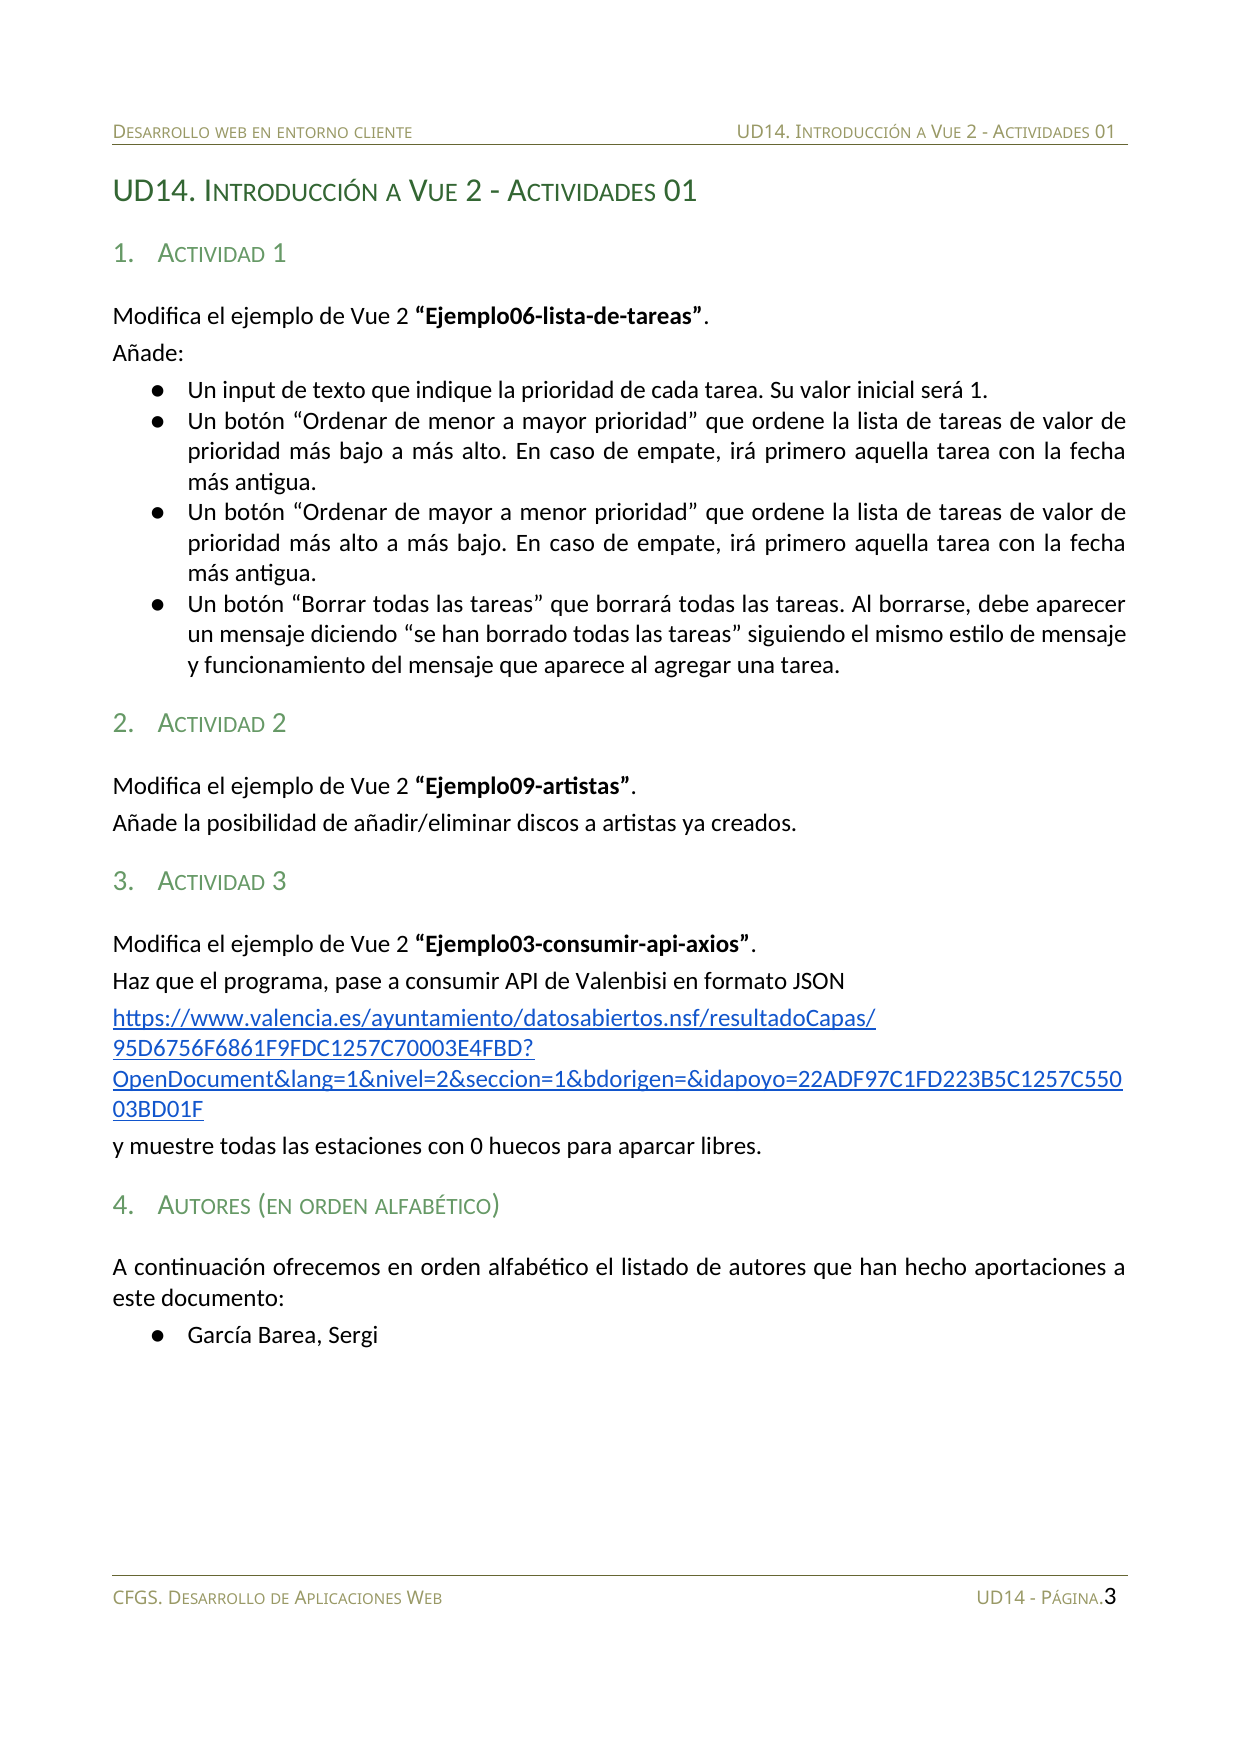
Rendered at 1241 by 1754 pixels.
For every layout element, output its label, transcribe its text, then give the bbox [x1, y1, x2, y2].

text Modifica el ejemplo de Vue 2 “Ejemplo09-artistas”. [112, 770, 1128, 801]
list Un botón “Ordenar de menor a mayor prioridad” que ordene la lista de tareas de valor de prioridad más bajo a más alto. En caso de empate, irá primero aquella tarea con la fecha más antigua. [150, 405, 1128, 496]
list Un input de texto que indique la prioridad de cada tarea. Su valor inicial será 1. [150, 374, 1128, 405]
text Añade la posibilidad de añadir/eliminar discos a artistas ya creados. [112, 807, 1128, 837]
list Un botón “Ordenar de mayor a menor prioridad” que ordene la lista de tareas de valor de prioridad más alto a más bajo. En caso de empate, irá primero aquella tarea con la fecha más antigua. [150, 496, 1128, 588]
subtitle Autores (en orden alfabético) [112, 1186, 1128, 1221]
subtitle Actividad 1 [112, 234, 1128, 270]
text A continuación ofrecemos en orden alfabético el listado de autores que han hecho aportaciones a este documento: [112, 1252, 1128, 1313]
text Haz que el programa, pase a consumir API de Valenbisi en formato JSON [112, 965, 1128, 996]
list García Barea, Sergi [150, 1319, 1128, 1349]
text Modifica el ejemplo de Vue 2 “Ejemplo03-consumir-api-axios”. [112, 928, 1128, 958]
text Modifica el ejemplo de Vue 2 “Ejemplo06-lista-de-tareas”. [112, 300, 1128, 331]
subtitle Actividad 3 [112, 862, 1128, 898]
text UD14. Introducción a Vue 2 - Actividades 01 [112, 169, 1128, 210]
text Añade: [112, 337, 1128, 368]
text y muestre todas las estaciones con 0 huecos para aparcar libres. [112, 1131, 1128, 1161]
text https://www.valencia.es/ayuntamiento/datosabiertos.nsf/resultadoCapas/95D6756F6861F9FDC1257C70003E4FBD?OpenDocument&lang=1&nivel=2&seccion=1&bdorigen=&idapoyo=22ADF97C1FD223B5C1257C55003BD01F [112, 1002, 1128, 1124]
subtitle Actividad 2 [112, 704, 1128, 740]
list Un botón “Borrar todas las tareas” que borrará todas las tareas. Al borrarse, debe aparecer un mensaje diciendo “se han borrado todas las tareas” siguiendo el mismo estilo de mensaje y funcionamiento del mensaje que aparece al agregar una tarea. [150, 588, 1128, 679]
